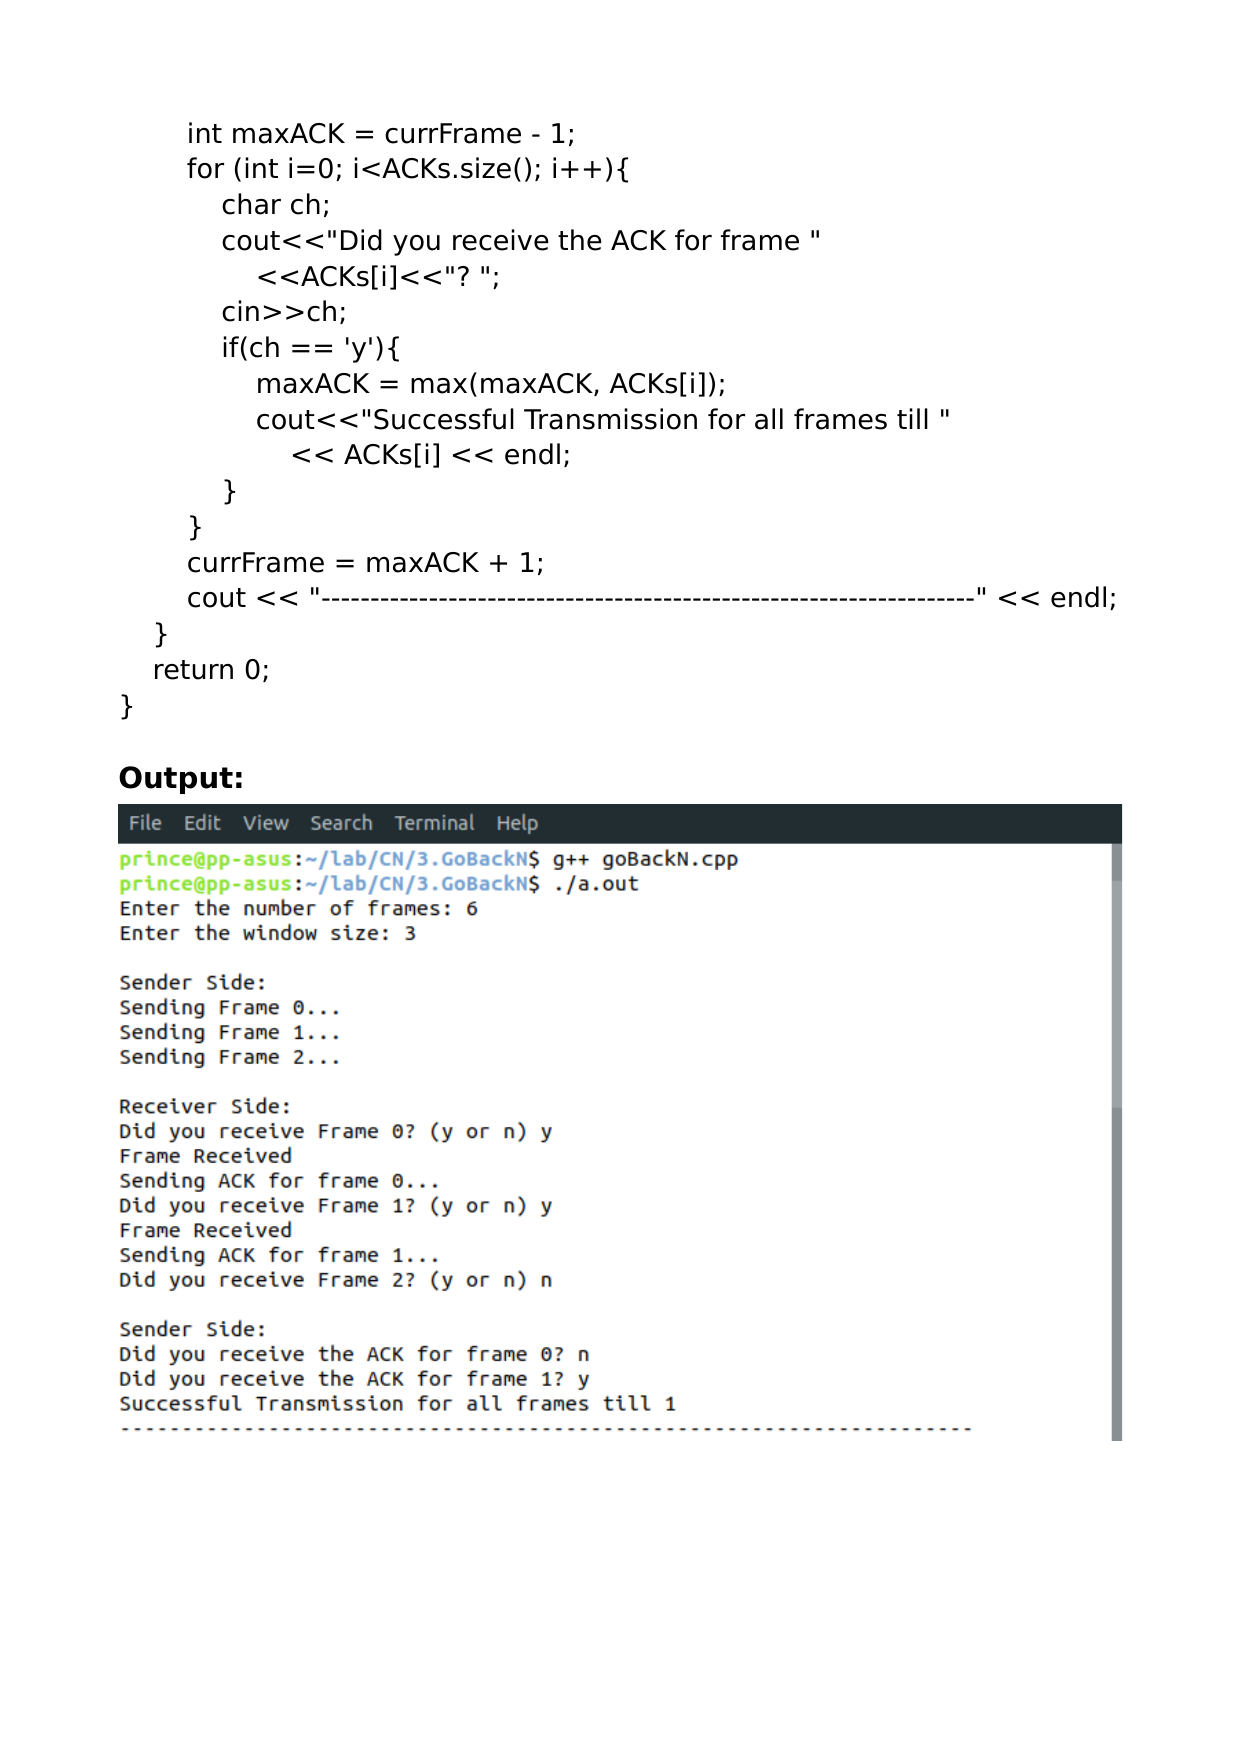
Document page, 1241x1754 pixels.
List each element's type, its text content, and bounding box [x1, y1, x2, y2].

text cout<<"Successful Transmission for all frames till " [118, 404, 1122, 436]
text } [118, 511, 1122, 543]
text return 0; [118, 654, 1122, 686]
text } [118, 618, 1122, 650]
text << ACKs[i] << endl; [118, 440, 1122, 471]
text } [118, 475, 1122, 507]
text Output: [118, 761, 1122, 795]
text currFrame = maxACK + 1; [118, 547, 1122, 578]
picture [118, 804, 1123, 1441]
text <<ACKs[i]<<"? "; [118, 261, 1122, 293]
text cin>>ch; [118, 297, 1122, 328]
text maxACK = max(maxACK, ACKs[i]); [118, 368, 1122, 400]
text cout << "-------------------------------------------------------------------" << endl; [118, 583, 1122, 614]
text } [118, 690, 1122, 721]
text char ch; [118, 189, 1122, 221]
text int maxACK = currFrame - 1; [118, 118, 1122, 150]
text for (int i=0; i<ACKs.size(); i++){ [118, 154, 1122, 185]
text cout<<"Did you receive the ACK for frame " [118, 225, 1122, 257]
text if(ch == 'y'){ [118, 332, 1122, 364]
